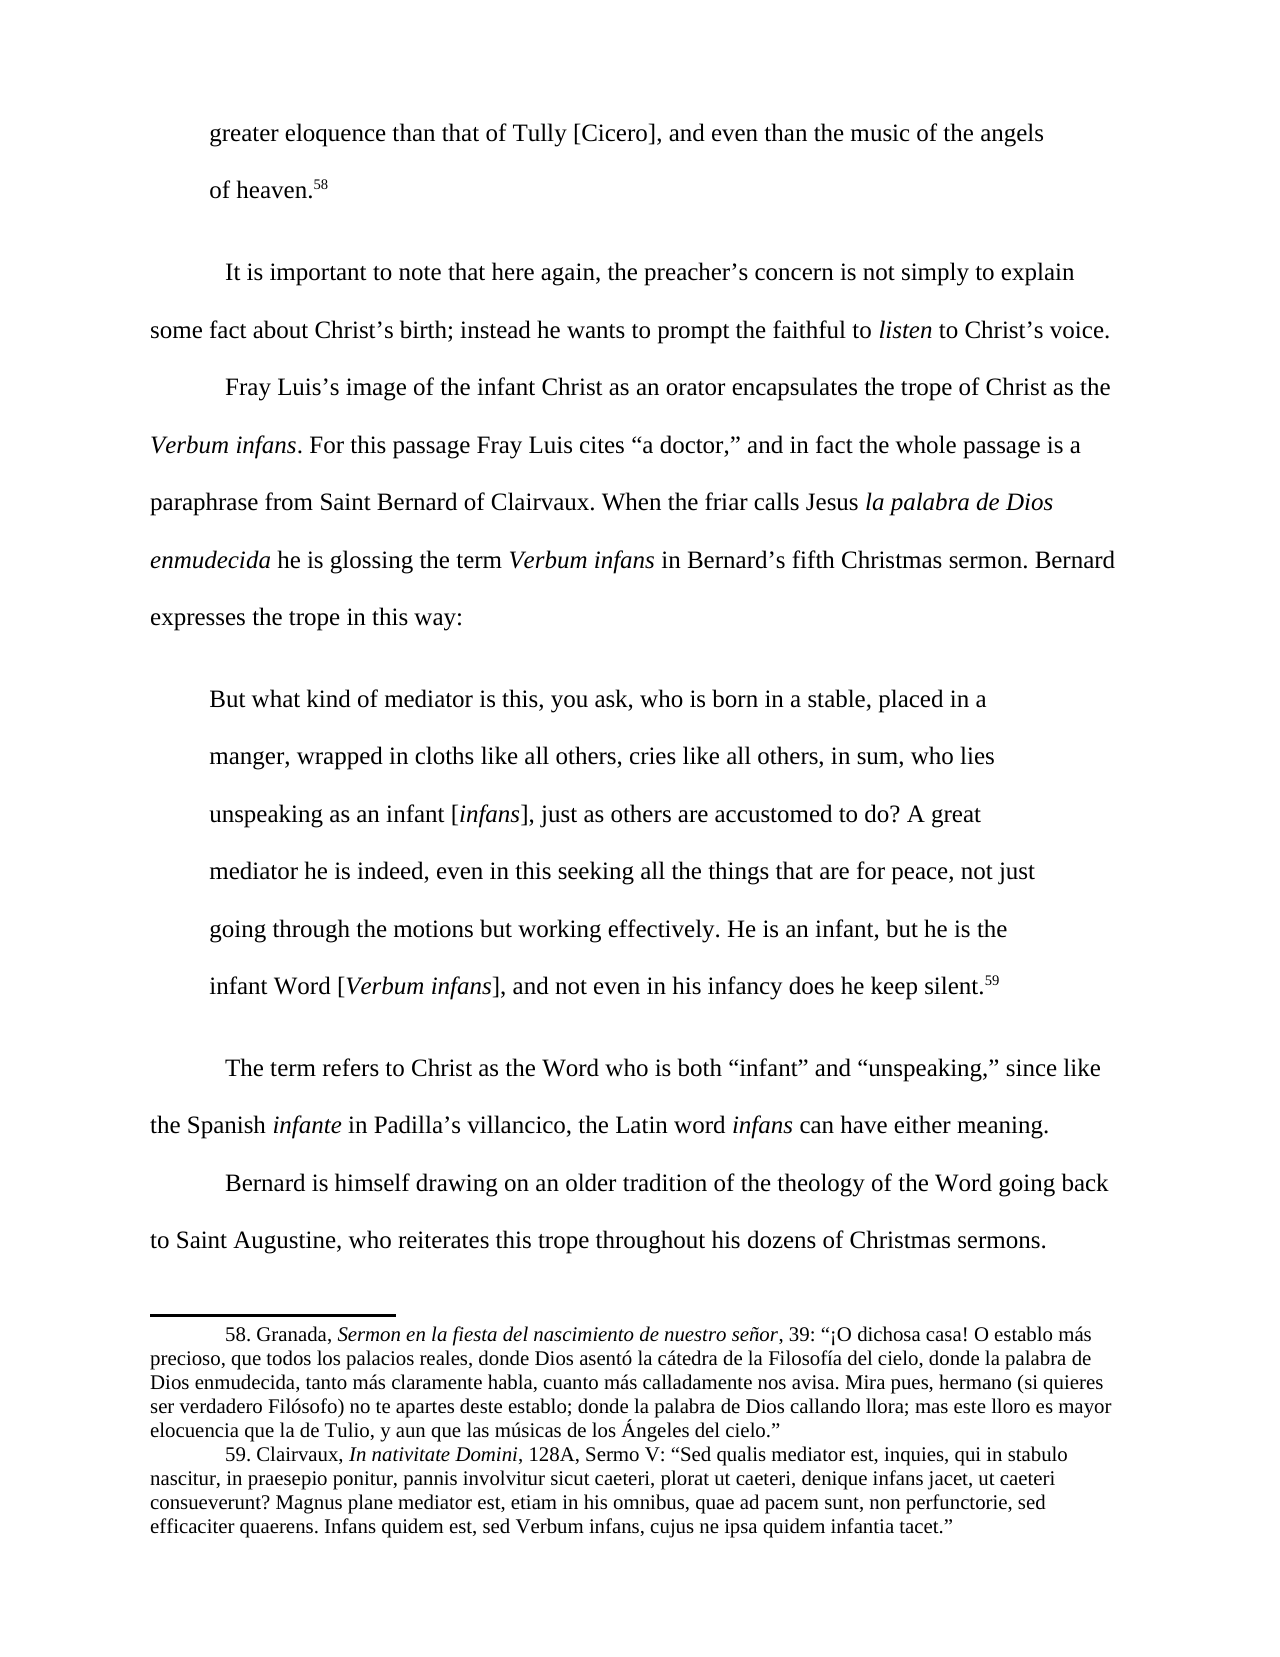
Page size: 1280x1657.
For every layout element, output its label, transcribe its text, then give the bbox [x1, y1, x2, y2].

text Granada, Sermon en la fiesta del nascimiento de nuestro señor, 39: “¡O dichosa casa! O establo más precioso, que todos los palacios reales, donde Dios asentó la cátedra de la Filosofía del cielo, donde la palabra de Dios enmudecida, tanto más claramente habla, cuanto más calladamente nos avisa. Mira pues, hermano (si quieres ser verdadero Filósofo) no te apartes deste establo; donde la palabra de Dios callando llora; mas este lloro es mayor elocuencia que la de Tulio, y aun que las músicas de los Ángeles del cielo.” [150, 1322, 1130, 1442]
text The term refers to Christ as the Word who is both “infant” and “unspeaking,” since like the Spanish infante in Padilla’s villancico, the Latin word infans can have either meaning. [150, 1053, 1130, 1139]
text Bernard is himself drawing on an older tradition of the theology of the Word going back to Saint Augustine, who reiterates this trope throughout his dozens of Christmas sermons. [150, 1168, 1130, 1254]
text Fray Luis’s image of the infant Christ as an orator encapsulates the trope of Christ as the Verbum infans. For this passage Fray Luis cites “a doctor,” and in fact the whole passage is a paraphrase from Saint Bernard of Clairvaux. When the friar calls Jesus la palabra de Dios enmudecida he is glossing the term Verbum infans in Bernard’s fifth Christmas sermon. Bernard expresses the trope in this way: [150, 372, 1130, 631]
text But what kind of mediator is this, you ask, who is born in a stable, placed in a manger, wrapped in cloths like all others, cries like all others, in sum, who lies unspeaking as an infant [infans], just as others are accustomed to do? A great mediator he is indeed, even in this seeking all the things that are for peace, not just going through the motions but working effectively. He is an infant, but he is the infant Word [Verbum infans], and not even in his infancy does he keep silent. [209, 684, 1071, 1000]
text Clairvaux, In nativitate Domini, 128A, Sermo V: “Sed qualis mediator est, inquies, qui in stabulo nascitur, in praesepio ponitur, pannis involvitur sicut caeteri, plorat ut caeteri, denique infans jacet, ut caeteri consueverunt? Magnus plane mediator est, etiam in his omnibus, quae ad pacem sunt, non perfunctorie, sed efficaciter quaerens. Infans quidem est, sed Verbum infans, cujus ne ipsa quidem infantia tacet.” [150, 1442, 1130, 1538]
text It is important to note that here again, the preacher’s concern is not simply to explain some fact about Christ’s birth; instead he wants to prompt the faithful to listen to Christ’s voice. [150, 257, 1130, 343]
text greater eloquence than that of Tully [Cicero], and even than the music of the angels of heaven. [209, 118, 1071, 204]
